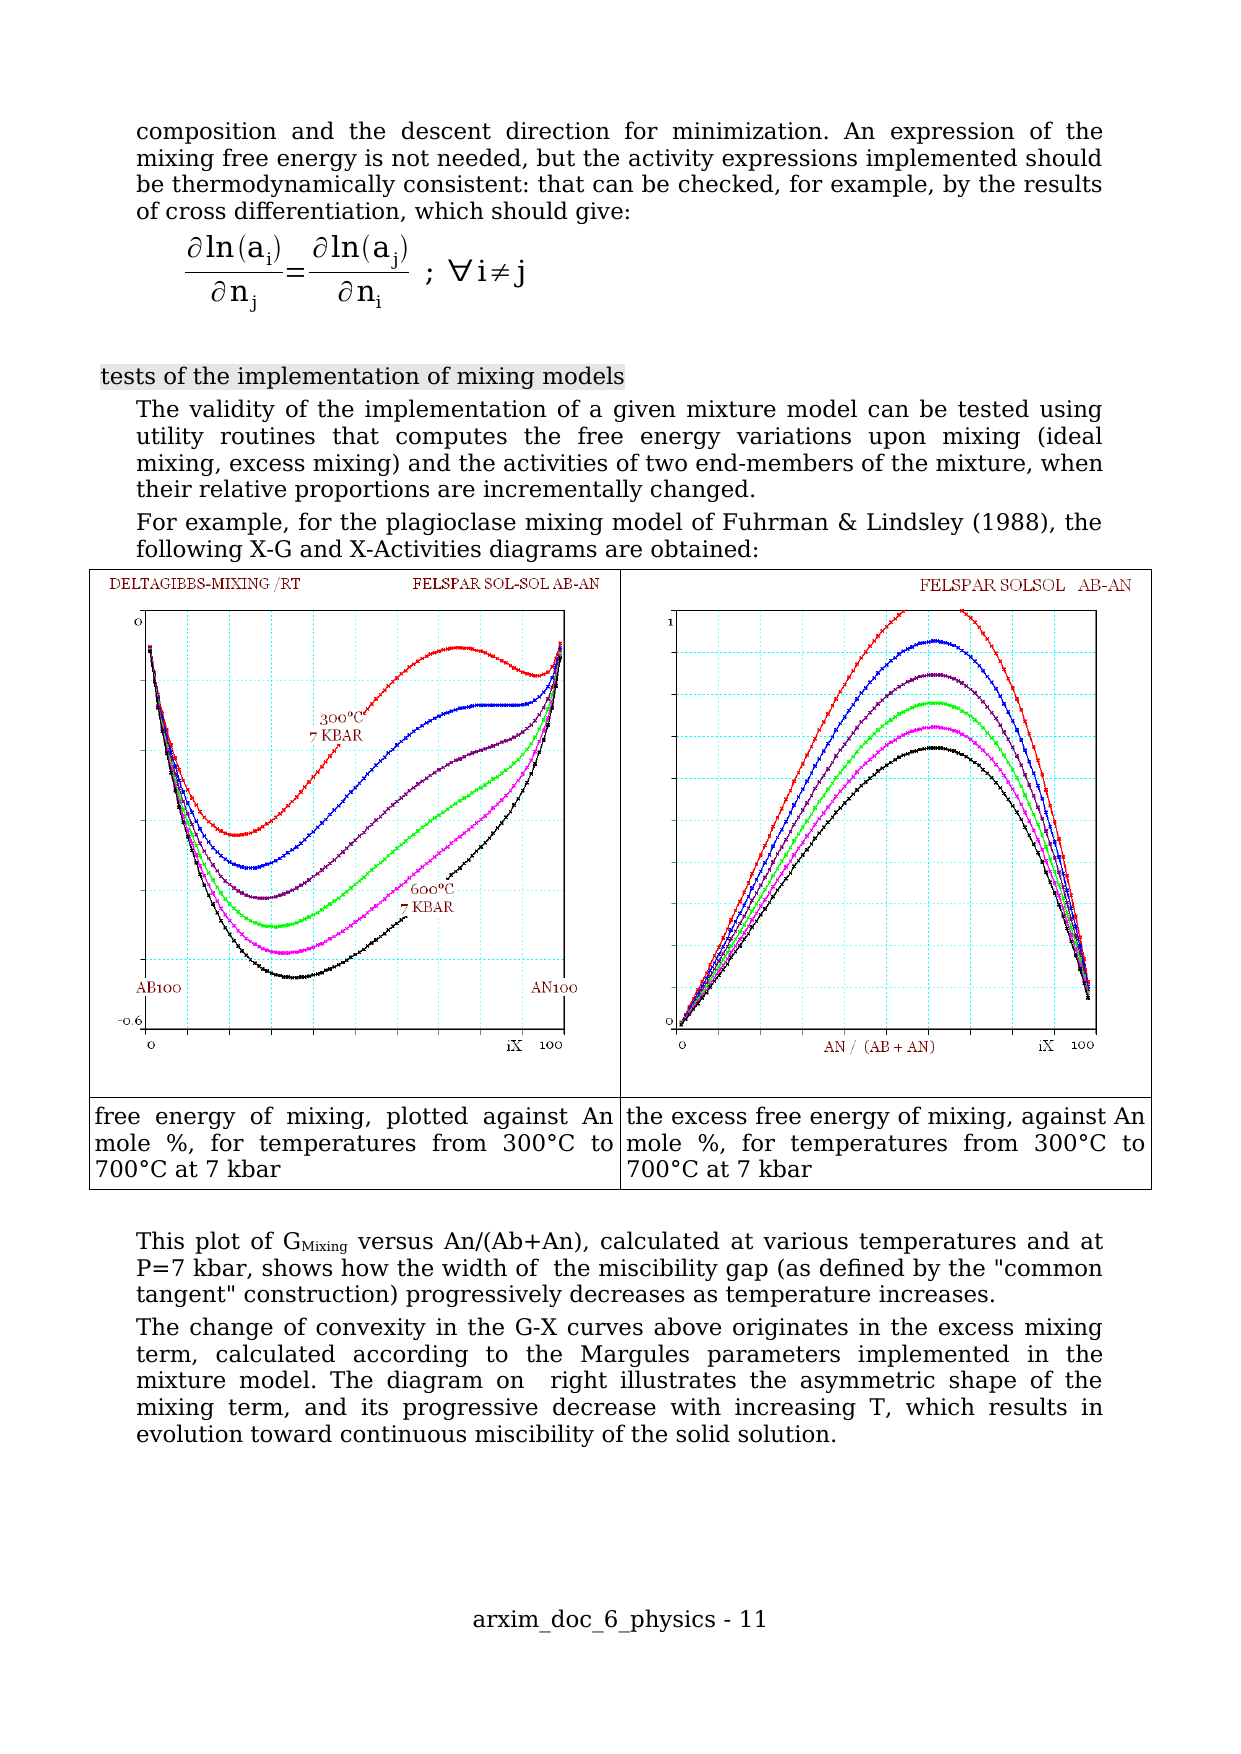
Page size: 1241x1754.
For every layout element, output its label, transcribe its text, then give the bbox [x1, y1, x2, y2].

text This plot of GMixing versus An/(Ab+An), calculated at various temperatures and at P=7 kbar, shows how the width of the miscibility gap (as defined by the "common tangent" construction) progressively decreases as temperature increases. [136, 1228, 1104, 1308]
table_header [621, 570, 1151, 574]
picture [640, 574, 1132, 1065]
table_cell the excess free energy of mixing, against An mole %, for temperatures from 300°C to 700°C at 7 kbar [621, 1098, 1151, 1189]
table_header [621, 575, 1151, 1097]
table_header [90, 570, 620, 574]
text The validity of the implementation of a given mixture model can be tested using utility routines that computes the free energy variations upon mixing (ideal mixing, excess mixing) and the activities of two end-members of the mixture, when their relative proportions are incrementally changed. [136, 396, 1104, 503]
subtitle tests of the implementation of mixing models [100, 363, 1152, 390]
table_cell free energy of mixing, plotted against An mole %, for temperatures from 300°C to 700°C at 7 kbar [90, 1098, 620, 1189]
text The change of convexity in the G-X curves above originates in the excess mixing term, calculated according to the Margules parameters implemented in the mixture model. The diagram on right illustrates the asymmetric shape of the mixing term, and its progressive decrease with increasing T, which results in evolution toward continuous miscibility of the solid solution. [136, 1314, 1104, 1448]
text For example, for the plagioclase mixing model of Fuhrman & Lindsley (1988), the following X-G and X-Activities diagrams are obtained: [136, 509, 1104, 563]
picture [109, 574, 600, 1065]
table_header [90, 575, 620, 1097]
text composition and the descent direction for minimization. An expression of the mixing free energy is not needed, but the activity expressions implemented should be thermodynamically consistent: that can be checked, for example, by the results of cross differentiation, which should give: [136, 118, 1104, 225]
